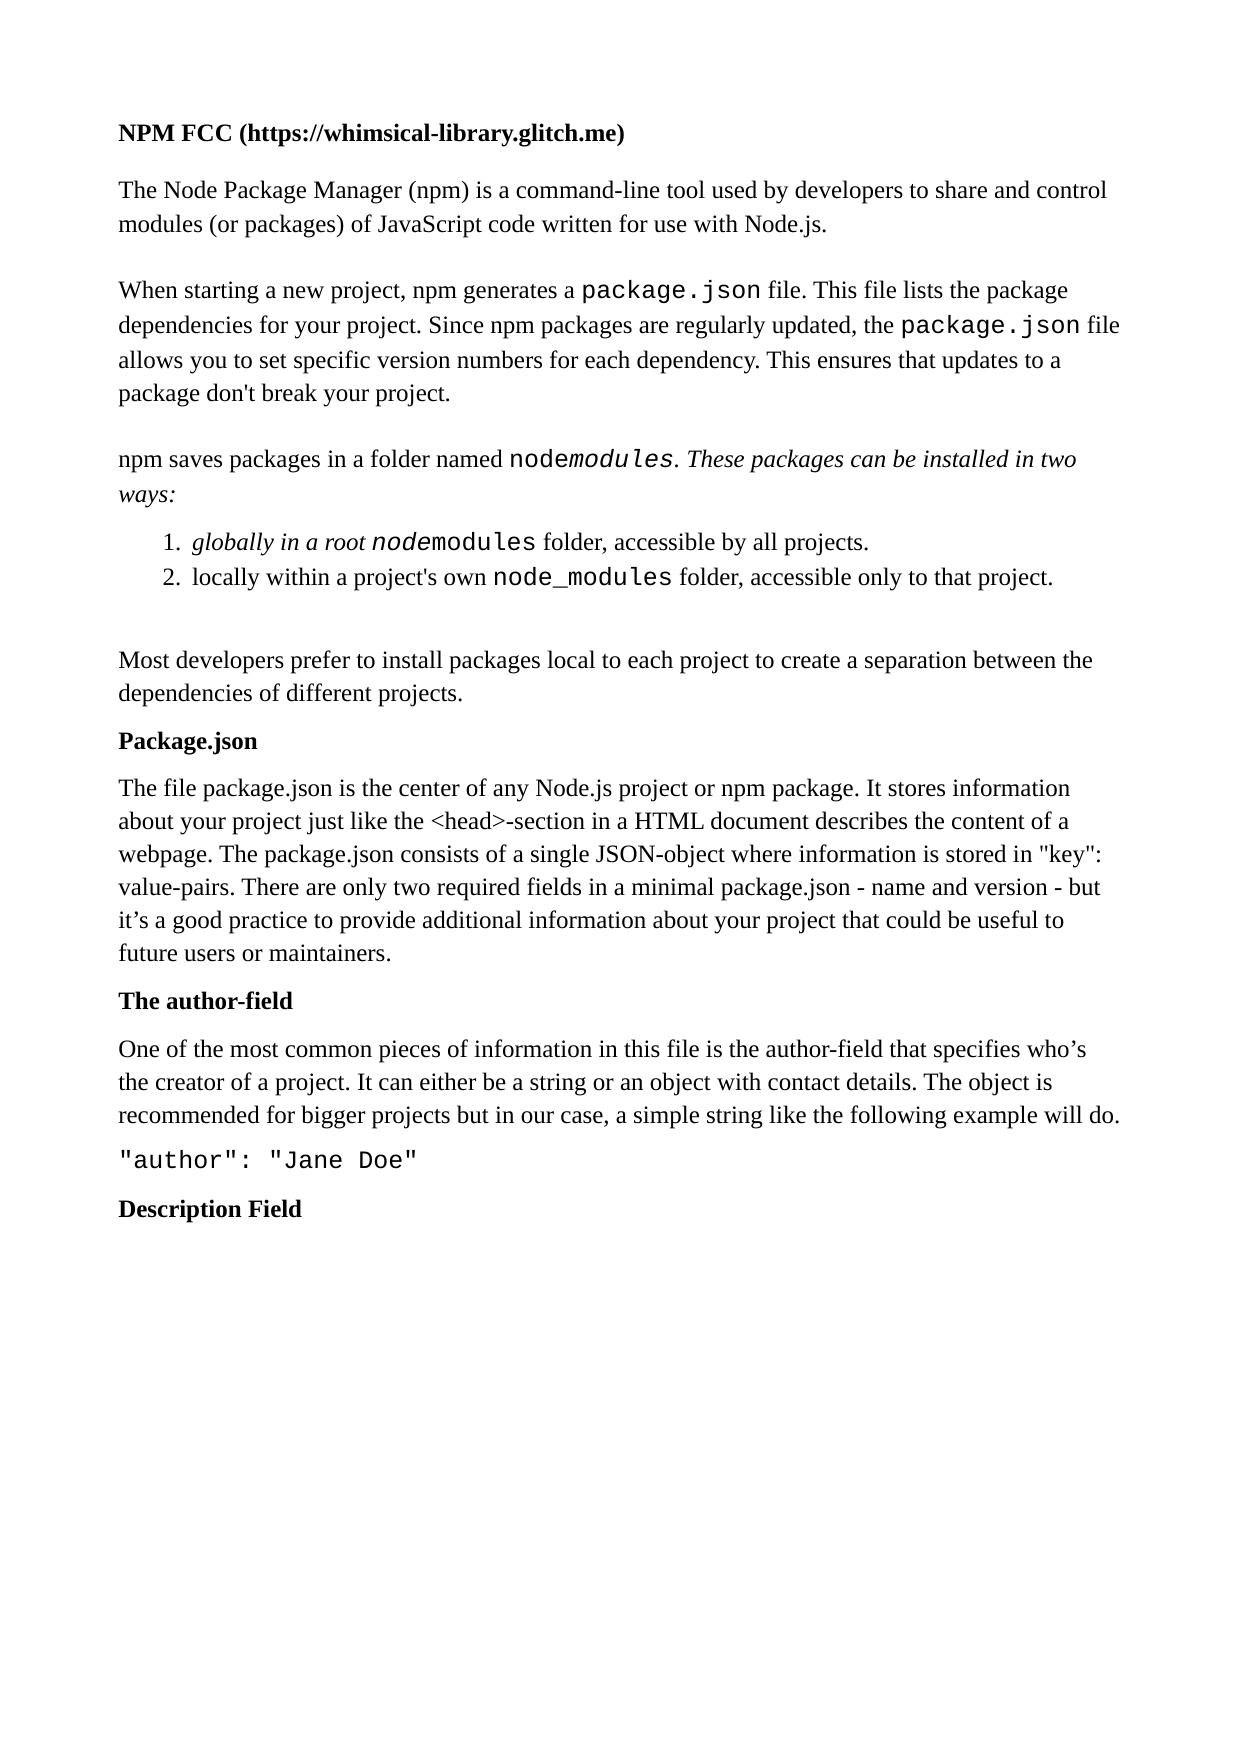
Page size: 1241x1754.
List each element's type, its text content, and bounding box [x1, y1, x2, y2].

text Package.json [118, 726, 1122, 754]
text Description Field [118, 1194, 1122, 1223]
text The Node Package Manager (npm) is a command-line tool used by developers to share and control modules (or packages) of JavaScript code written for use with Node.js. When starting a new project, npm generates a package.json file. This file lists the package dependencies for your project. Since npm packages are regularly updated, the package.json file allows you to set specific version numbers for each dependency. This ensures that updates to a package don't break your project. npm saves packages in a folder named nodemodules. These packages can be installed in two ways: [118, 176, 1122, 508]
text Most developers prefer to install packages local to each project to create a separation between the dependencies of different projects. [118, 612, 1122, 707]
list globally in a root nodemodules folder, accessible by all projects. [162, 527, 1122, 557]
text The file package.json is the center of any Node.js project or npm package. It stores information about your project just like the <head>-section in a HTML document describes the content of a webpage. The package.json consists of a single JSON-object where information is stored in "key": value-pairs. There are only two required fields in a minimal package.json - name and version - but it’s a good practice to provide additional information about your project that could be useful to future users or maintainers. [118, 773, 1122, 967]
text "author": "Jane Doe" [118, 1147, 1122, 1176]
text One of the most common pieces of information in this file is the author-field that specifies who’s the creator of a project. It can either be a string or an object with contact details. The object is recommended for bigger projects but in our case, a simple string like the following example will do. [118, 1034, 1122, 1128]
text NPM FCC (https://whimsical-library.glitch.me) [118, 118, 1122, 147]
list locally within a project's own node_modules folder, accessible only to that project. [162, 562, 1122, 593]
text The author-field [118, 986, 1122, 1015]
